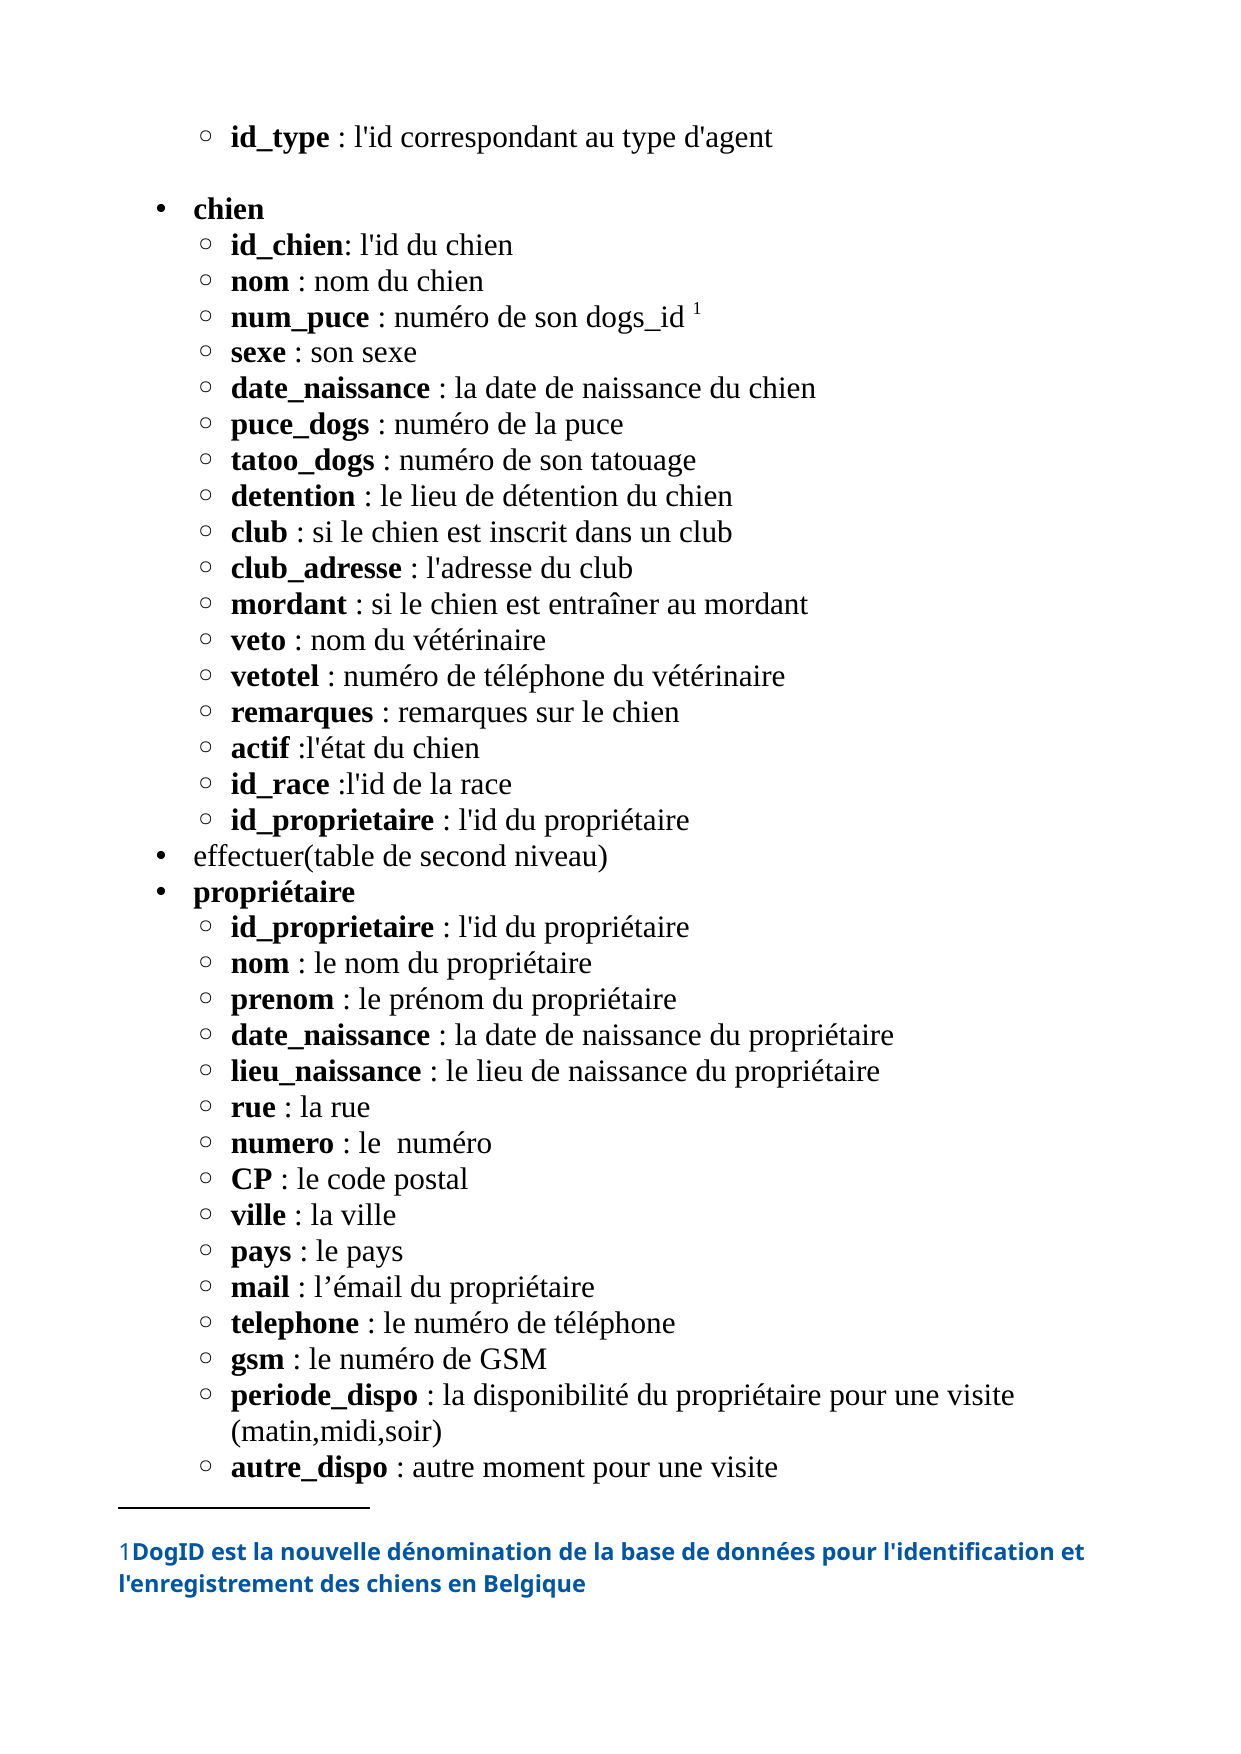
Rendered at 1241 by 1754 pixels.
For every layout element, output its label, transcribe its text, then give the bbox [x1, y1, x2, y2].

list id_race :l'id de la race [193, 765, 1122, 801]
list puce_dogs : numéro de la puce [193, 406, 1122, 442]
list veto : nom du vétérinaire [193, 621, 1122, 657]
list vetotel : numéro de téléphone du vétérinaire [193, 657, 1122, 693]
list id_chien: l'id du chien [193, 226, 1122, 262]
list telephone : le numéro de téléphone [193, 1304, 1122, 1340]
list gsm : le numéro de GSM [193, 1340, 1122, 1376]
subtitle DogID est la nouvelle dénomination de la base de données pour l'identification et l'enregistrement des chiens en Belgique [118, 1535, 1122, 1599]
list rue : la rue [193, 1088, 1122, 1124]
list propriétaire [156, 873, 1122, 909]
list lieu_naissance : le lieu de naissance du propriétaire [193, 1052, 1122, 1088]
list periode_dispo : la disponibilité du propriétaire pour une visite (matin,midi,soir) [193, 1376, 1122, 1448]
list id_proprietaire : l'id du propriétaire [193, 801, 1122, 837]
list id_type : l'id correspondant au type d'agent [193, 118, 1122, 154]
list id_proprietaire : l'id du propriétaire [193, 909, 1122, 945]
list ville : la ville [193, 1196, 1122, 1232]
list detention : le lieu de détention du chien [193, 477, 1122, 513]
list club_adresse : l'adresse du club [193, 549, 1122, 585]
list club : si le chien est inscrit dans un club [193, 513, 1122, 549]
list nom : le nom du propriétaire [193, 945, 1122, 981]
list actif :l'état du chien [193, 729, 1122, 765]
list nom : nom du chien [193, 262, 1122, 298]
list CP : le code postal [193, 1160, 1122, 1196]
list chien [156, 190, 1122, 226]
list numero : le numéro [193, 1124, 1122, 1160]
list prenom : le prénom du propriétaire [193, 981, 1122, 1017]
list mordant : si le chien est entraîner au mordant [193, 585, 1122, 621]
list effectuer(table de second niveau) [156, 837, 1122, 873]
list pays : le pays [193, 1232, 1122, 1268]
list tatoo_dogs : numéro de son tatouage [193, 442, 1122, 477]
list autre_dispo : autre moment pour une visite [193, 1448, 1122, 1484]
list date_naissance : la date de naissance du propriétaire [193, 1017, 1122, 1052]
list mail : l’émail du propriétaire [193, 1268, 1122, 1304]
list remarques : remarques sur le chien [193, 693, 1122, 729]
list date_naissance : la date de naissance du chien [193, 370, 1122, 406]
list sexe : son sexe [193, 334, 1122, 370]
list num_puce : numéro de son dogs_id [193, 298, 1122, 334]
